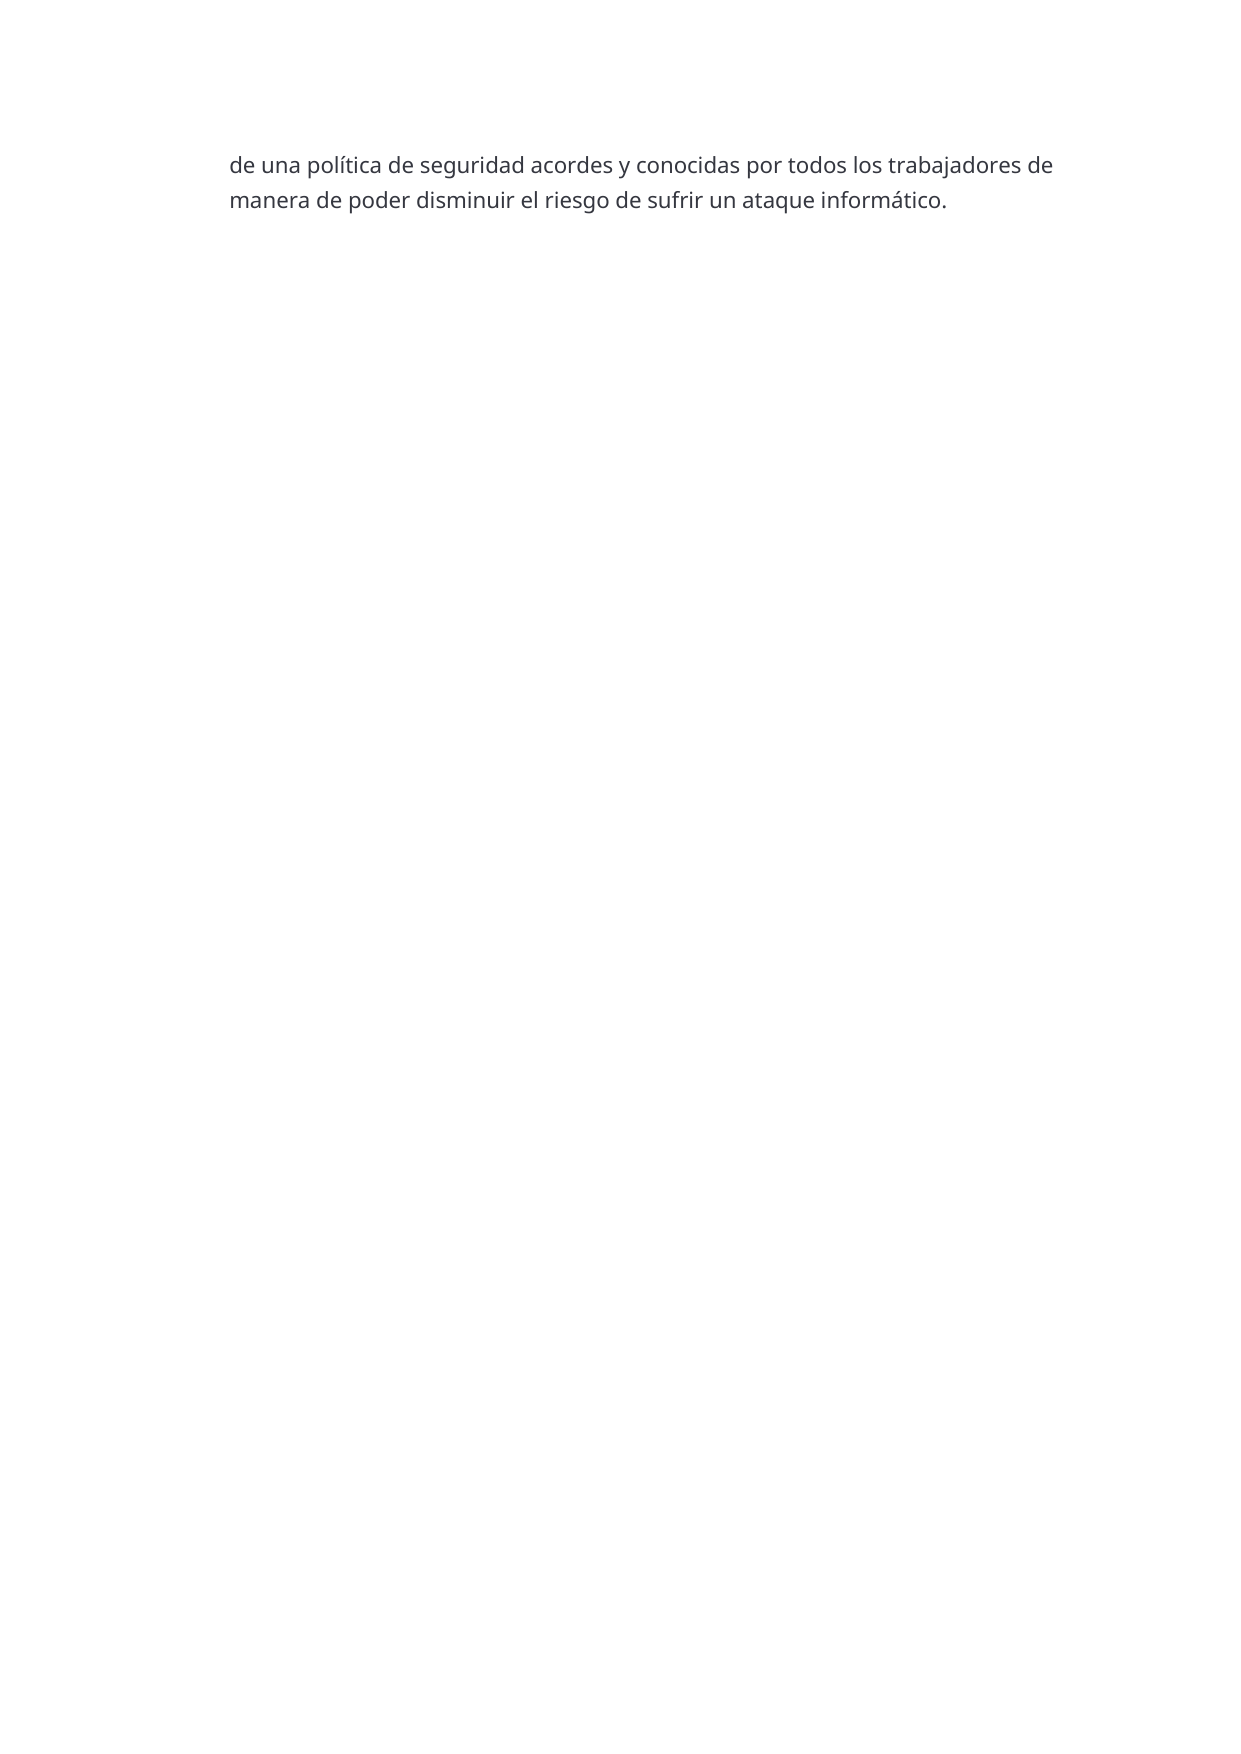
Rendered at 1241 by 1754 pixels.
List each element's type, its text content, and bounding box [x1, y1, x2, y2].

text de una política de seguridad acordes y conocidas por todos los trabajadores de manera de poder disminuir el riesgo de sufrir un ataque informático. [229, 150, 1090, 215]
